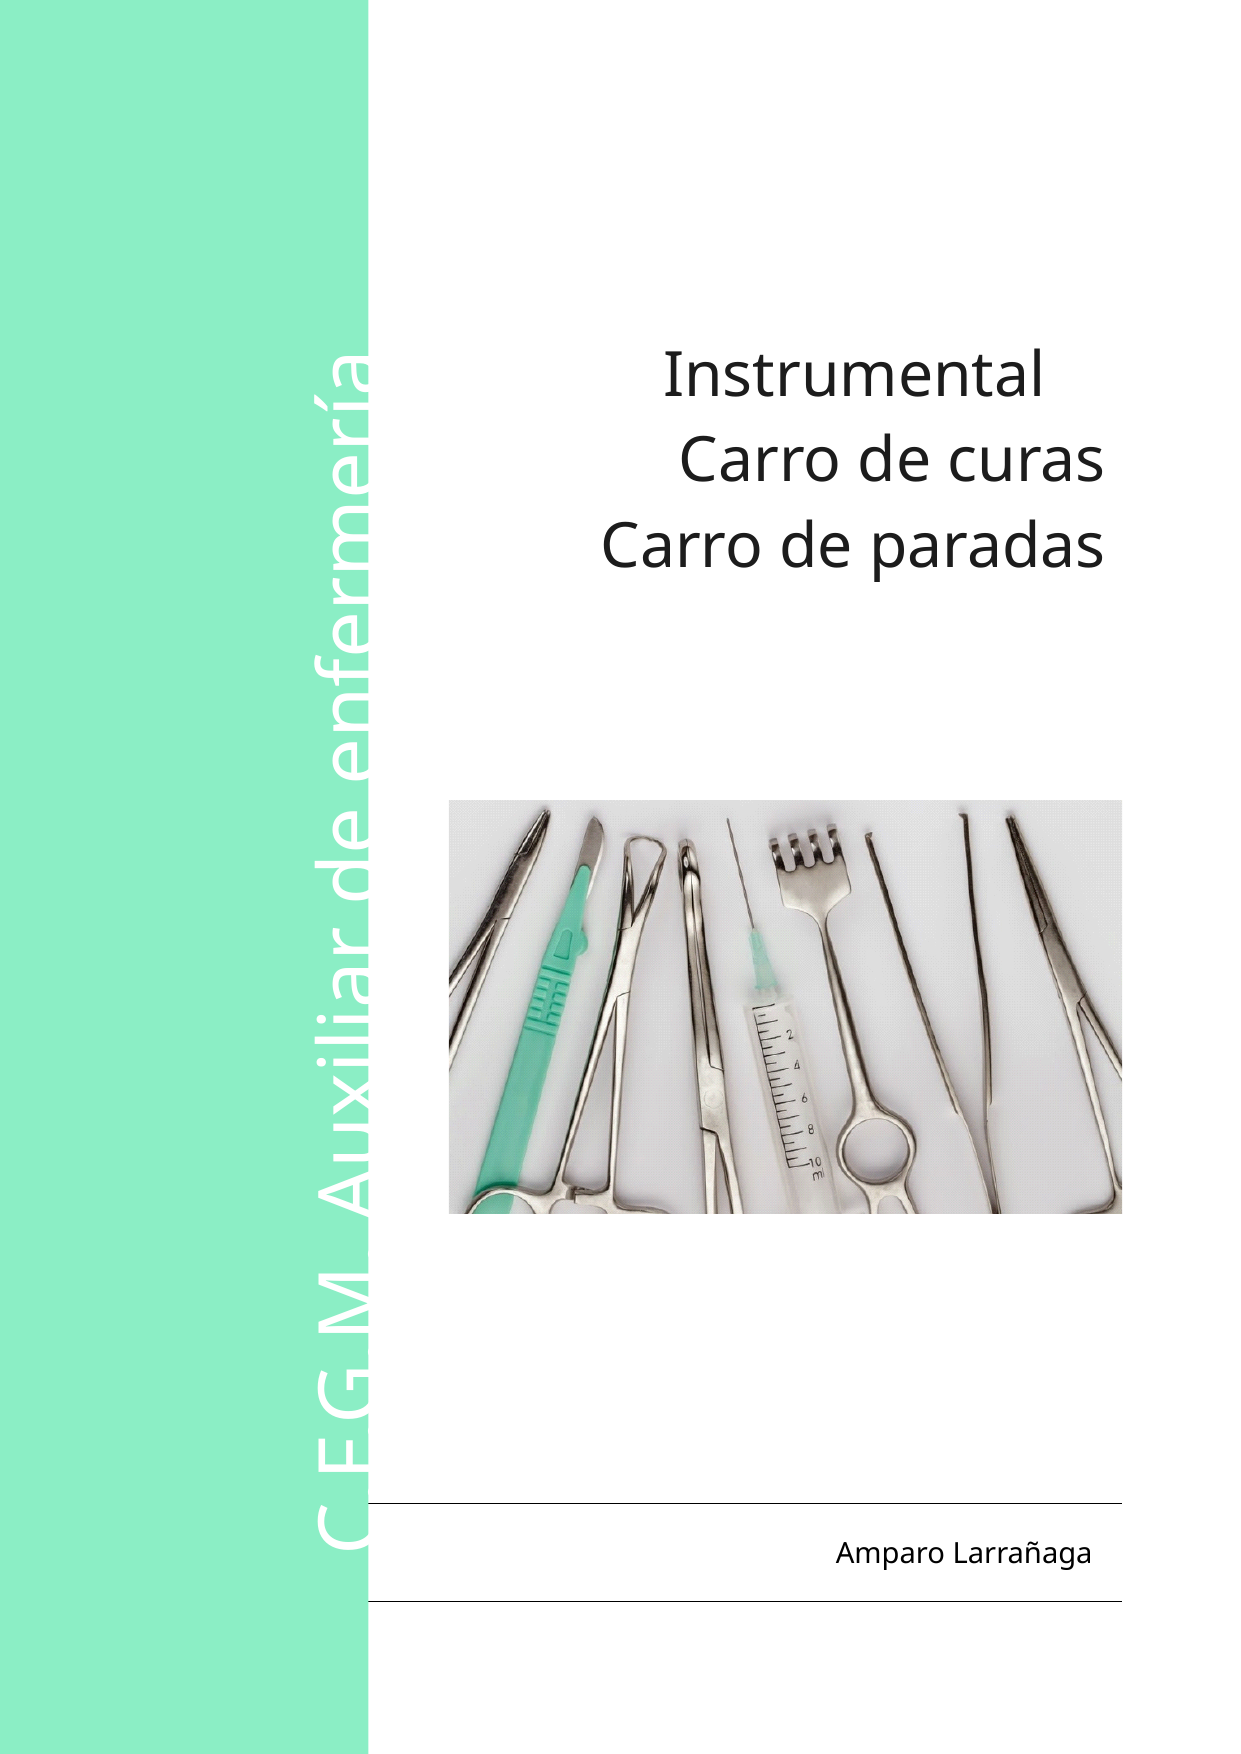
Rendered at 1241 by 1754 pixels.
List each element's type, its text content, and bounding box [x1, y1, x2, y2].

text Amparo Larrañaga [369, 1504, 1122, 1601]
text Instrumental [369, 330, 1122, 415]
text Carro de curas [369, 415, 1122, 500]
text Carro de paradas [369, 500, 1122, 585]
